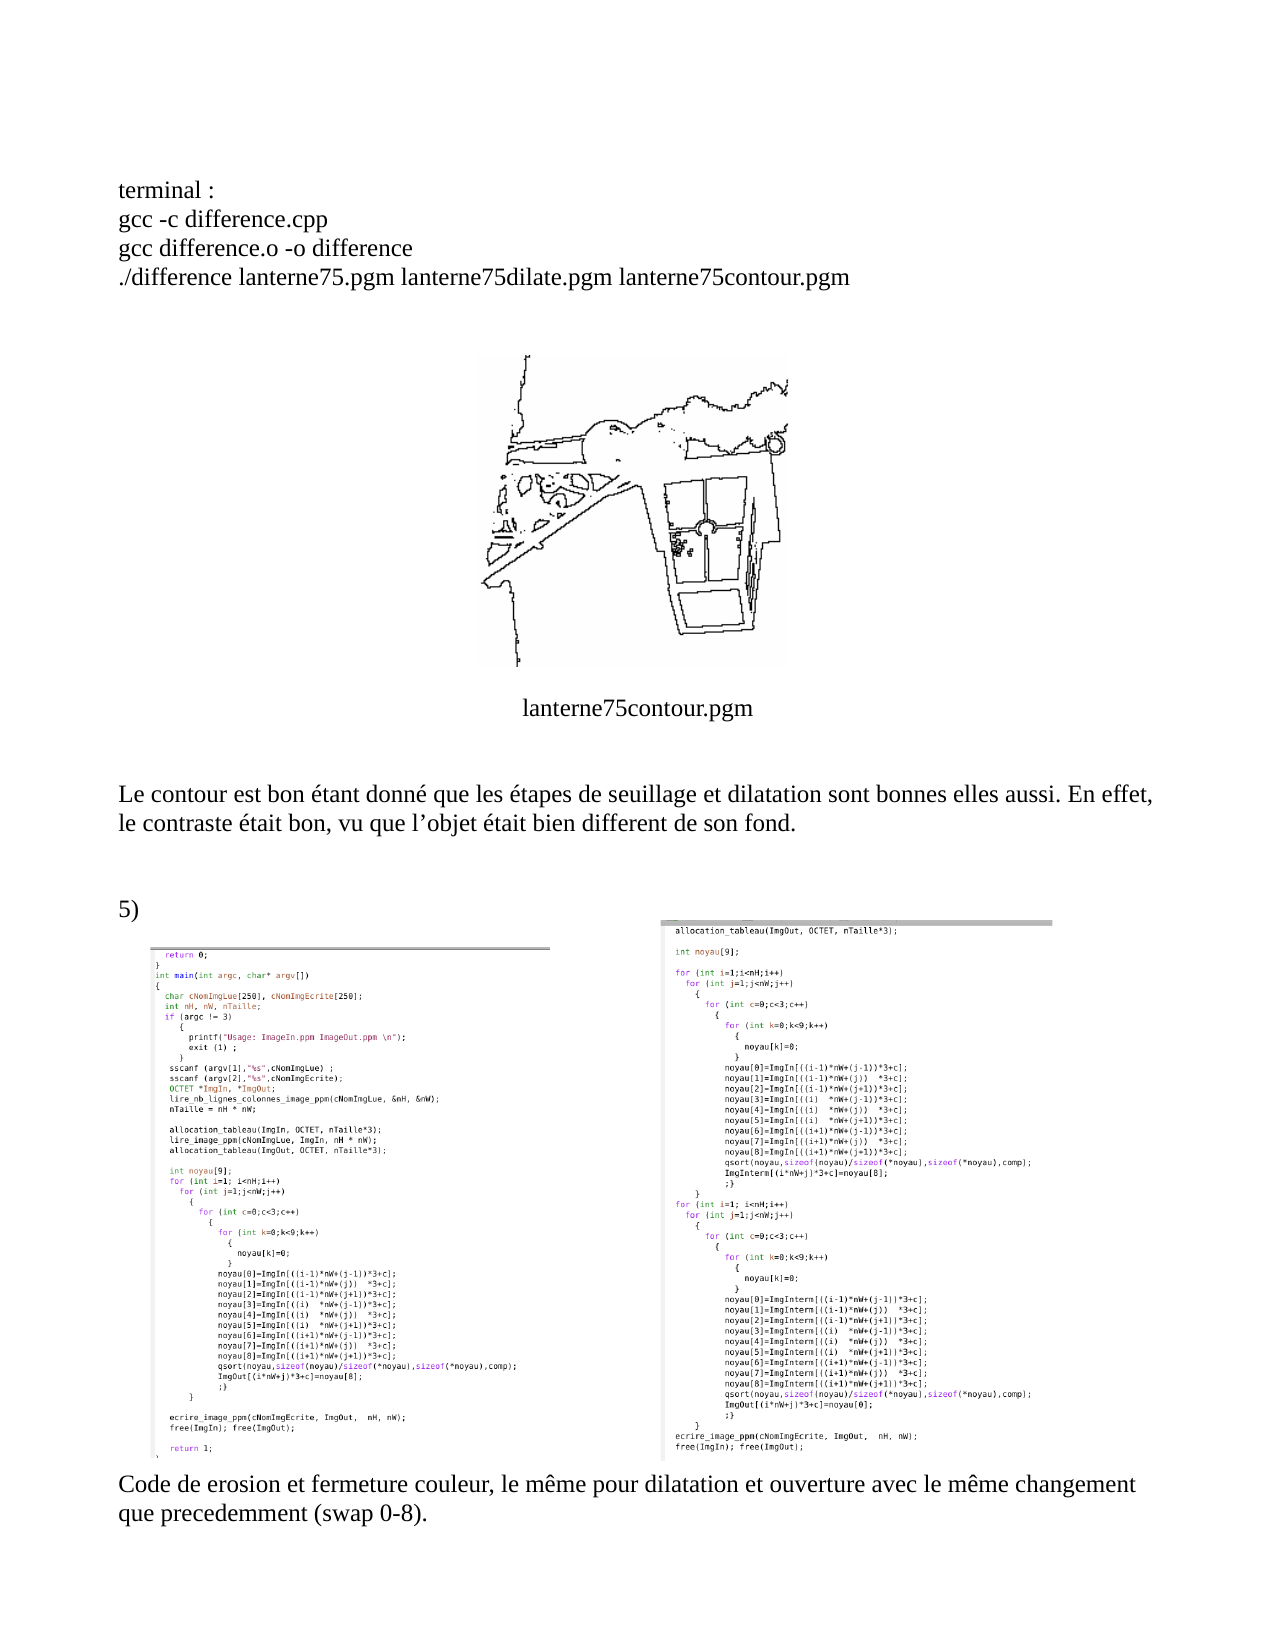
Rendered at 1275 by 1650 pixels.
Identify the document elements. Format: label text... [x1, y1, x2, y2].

text terminal : [118, 176, 1157, 204]
text gcc difference.o -o difference [118, 233, 1157, 262]
text ./difference lanterne75.pgm lanterne75dilate.pgm lanterne75contour.pgm [118, 262, 1157, 291]
picture [476, 355, 789, 667]
text 5) [118, 894, 1157, 923]
text Code de erosion et fermeture couleur, le même pour dilatation et ouverture avec le même changement que precedemment (swap 0-8). [118, 1469, 1157, 1527]
text Le contour est bon étant donné que les étapes de seuillage et dilatation sont bonnes elles aussi. En effet, le contraste était bon, vu que l’objet était bien different de son fond. [118, 779, 1157, 837]
text gcc -c difference.cpp [118, 204, 1157, 233]
text lanterne75contour.pgm [118, 693, 1157, 722]
